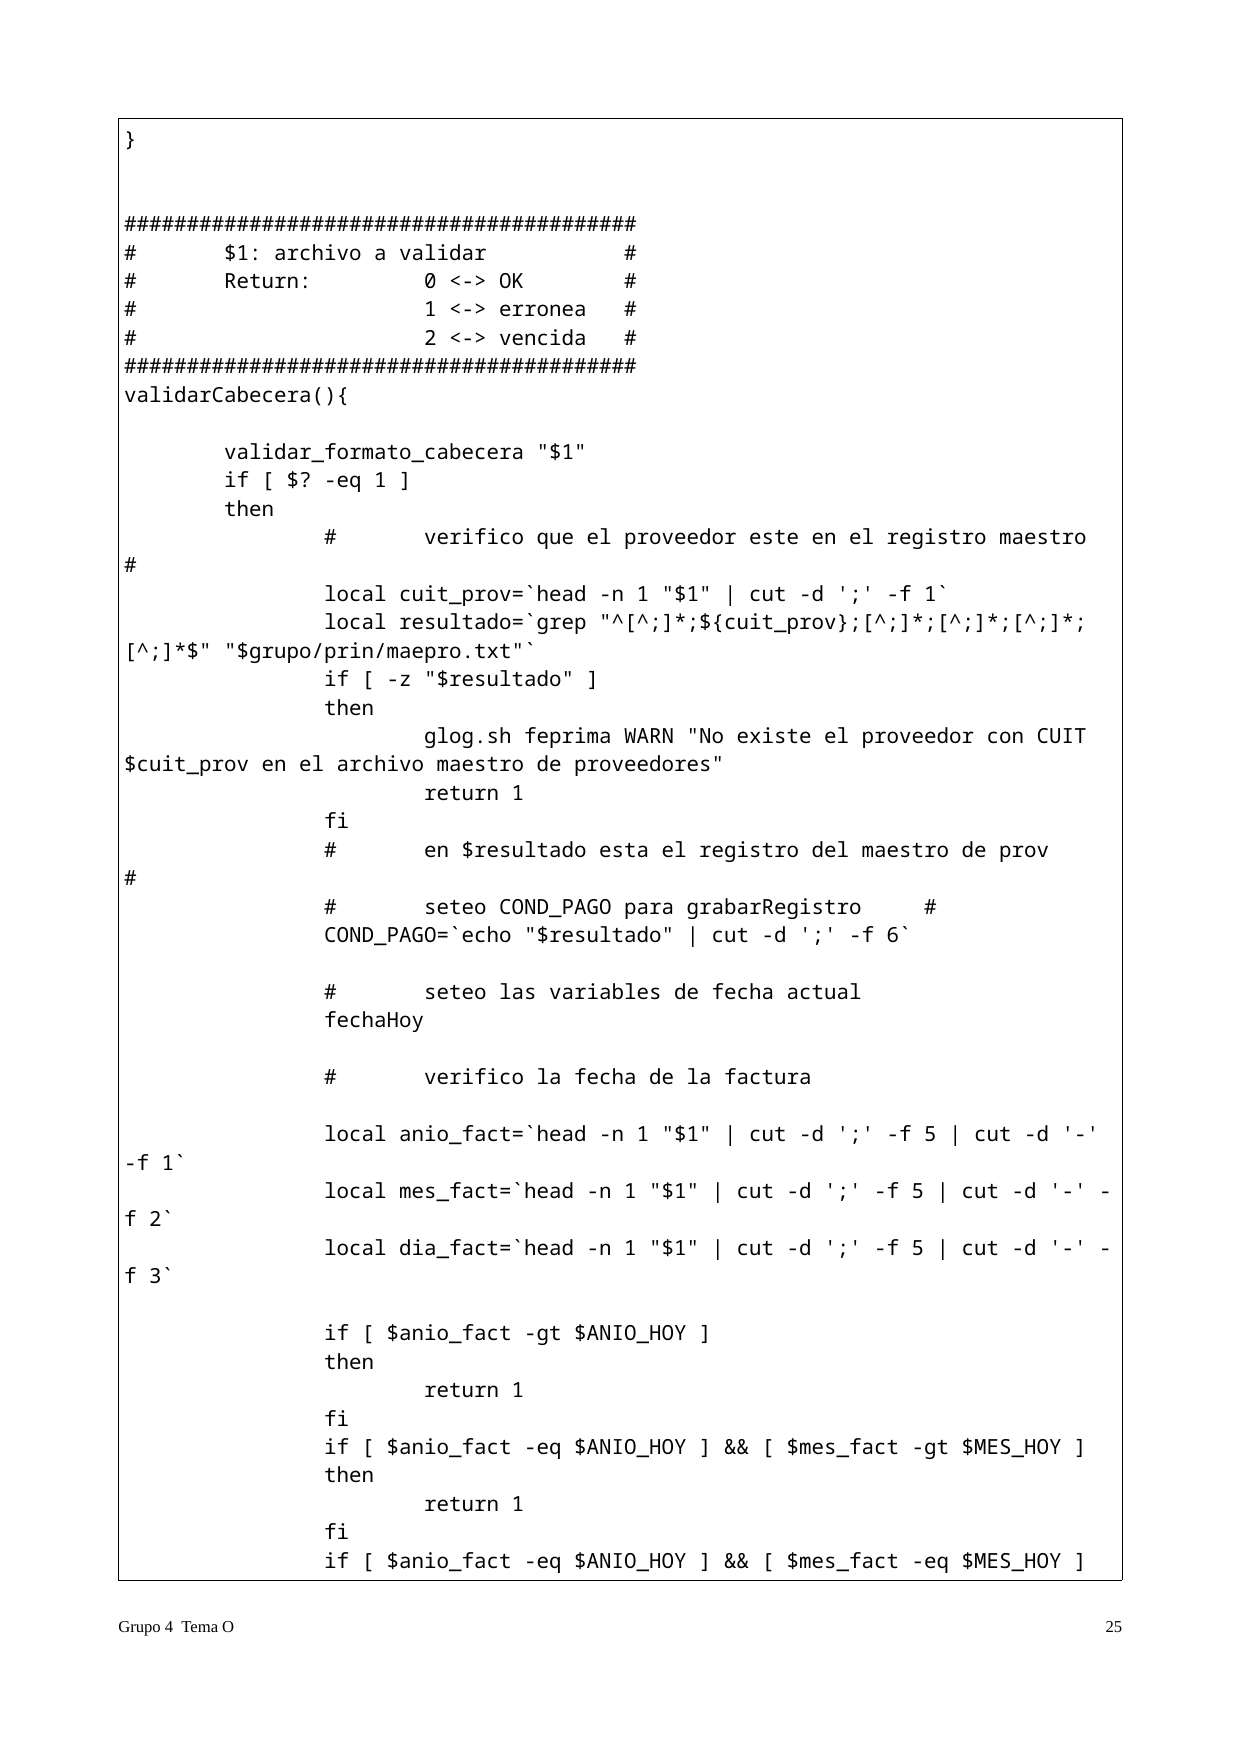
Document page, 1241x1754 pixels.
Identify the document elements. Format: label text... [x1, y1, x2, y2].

table_header } ######################################### # $1: archivo a validar # # Return: 0 <-> OK # # 1 <-> erronea # # 2 <-> vencida # ######################################### validarCabecera(){ validar_formato_cabecera "$1" if [ $? -eq 1 ] then # verifico que el proveedor este en el registro maestro # local cuit_prov=`head -n 1 "$1" | cut -d ';' -f 1` local resultado=`grep "^[^;]*;${cuit_prov};[^;]*;[^;]*;[^;]*;[^;]*$" "$grupo/prin/maepro.txt"` if [ -z "$resultado" ] then glog.sh feprima WARN "No existe el proveedor con CUIT $cuit_prov en el archivo maestro de proveedores" return 1 fi # en $resultado esta el registro del maestro de prov # # seteo COND_PAGO para grabarRegistro # COND_PAGO=`echo "$resultado" | cut -d ';' -f 6` # seteo las variables de fecha actual fechaHoy # verifico la fecha de la factura local anio_fact=`head -n 1 "$1" | cut -d ';' -f 5 | cut -d '-' -f 1` local mes_fact=`head -n 1 "$1" | cut -d ';' -f 5 | cut -d '-' -f 2` local dia_fact=`head -n 1 "$1" | cut -d ';' -f 5 | cut -d '-' -f 3` if [ $anio_fact -gt $ANIO_HOY ] then return 1 fi if [ $anio_fact -eq $ANIO_HOY ] && [ $mes_fact -gt $MES_HOY ] then return 1 fi if [ $anio_fact -eq $ANIO_HOY ] && [ $mes_fact -eq $MES_HOY ] [119, 119, 1122, 1580]
